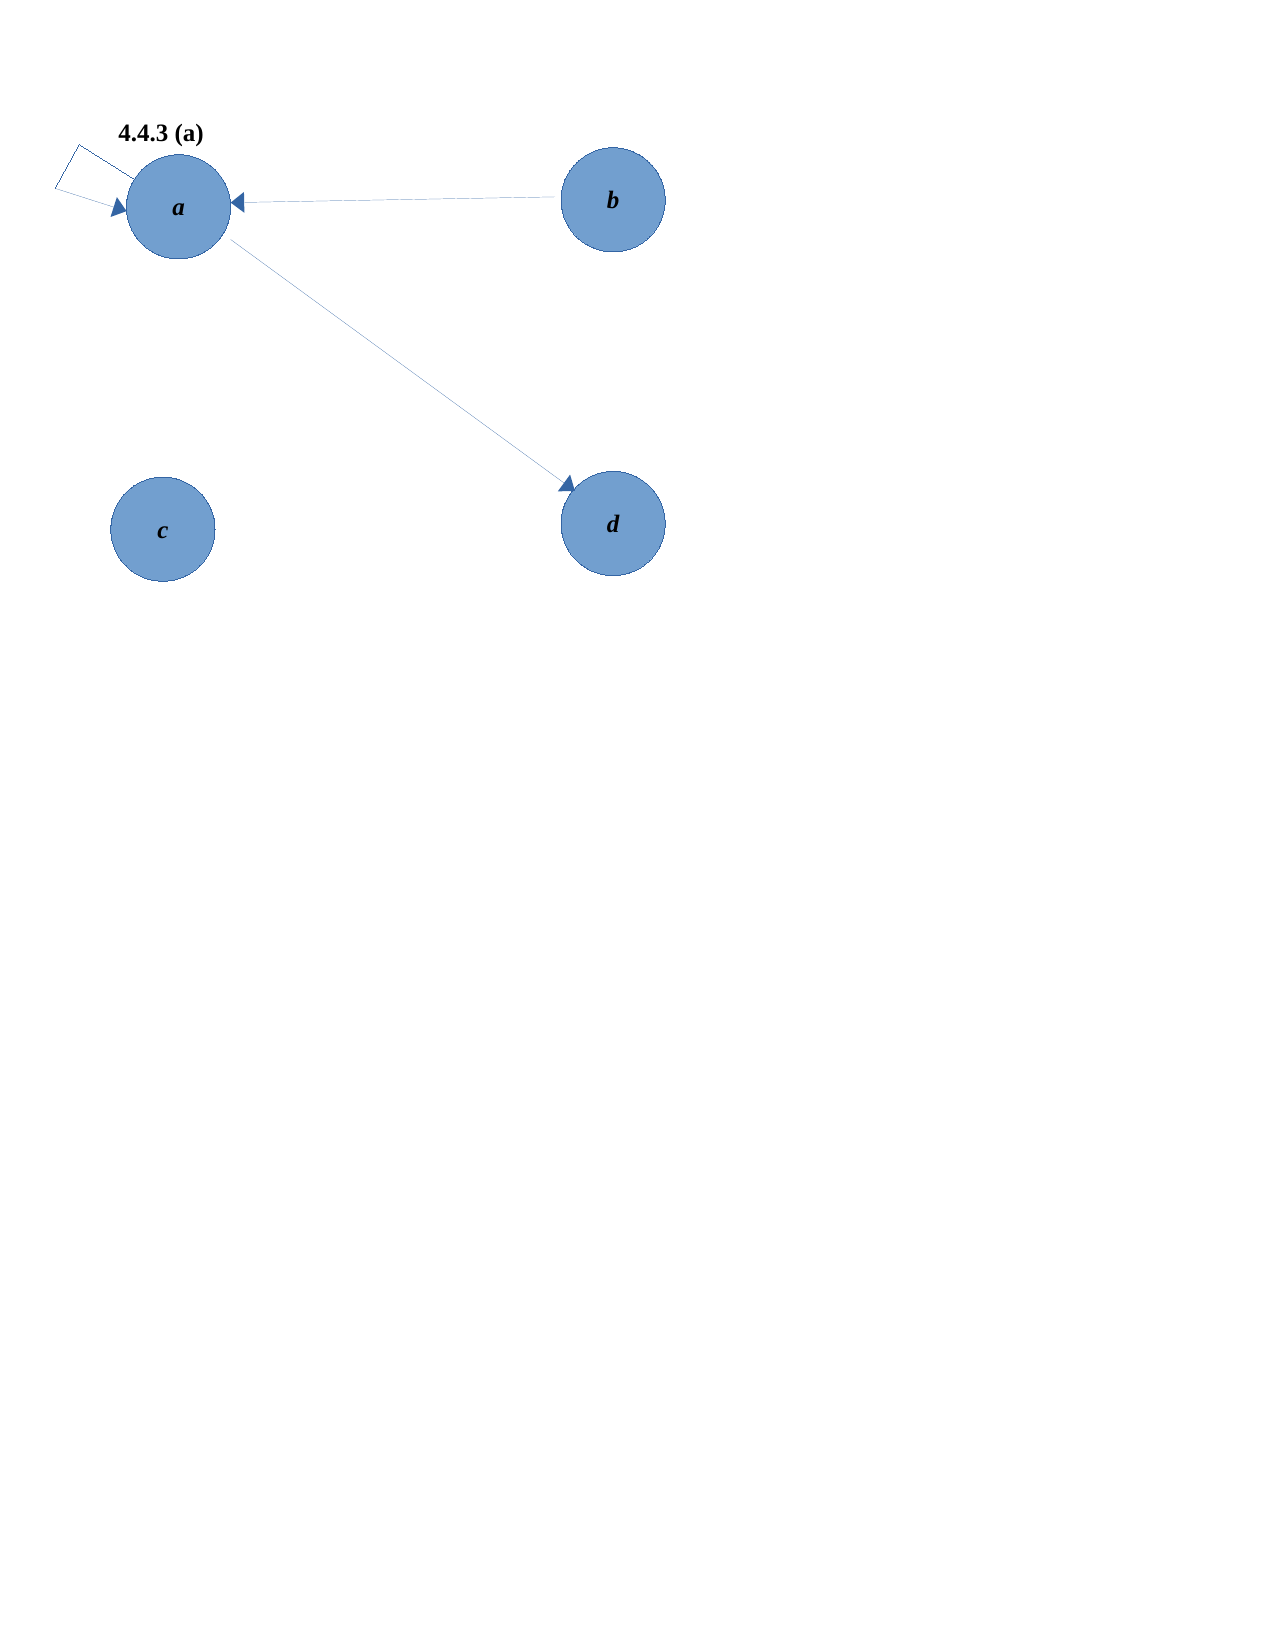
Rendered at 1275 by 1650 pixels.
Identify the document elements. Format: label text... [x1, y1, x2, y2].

text 4.4.3 (a) [118, 118, 1157, 147]
